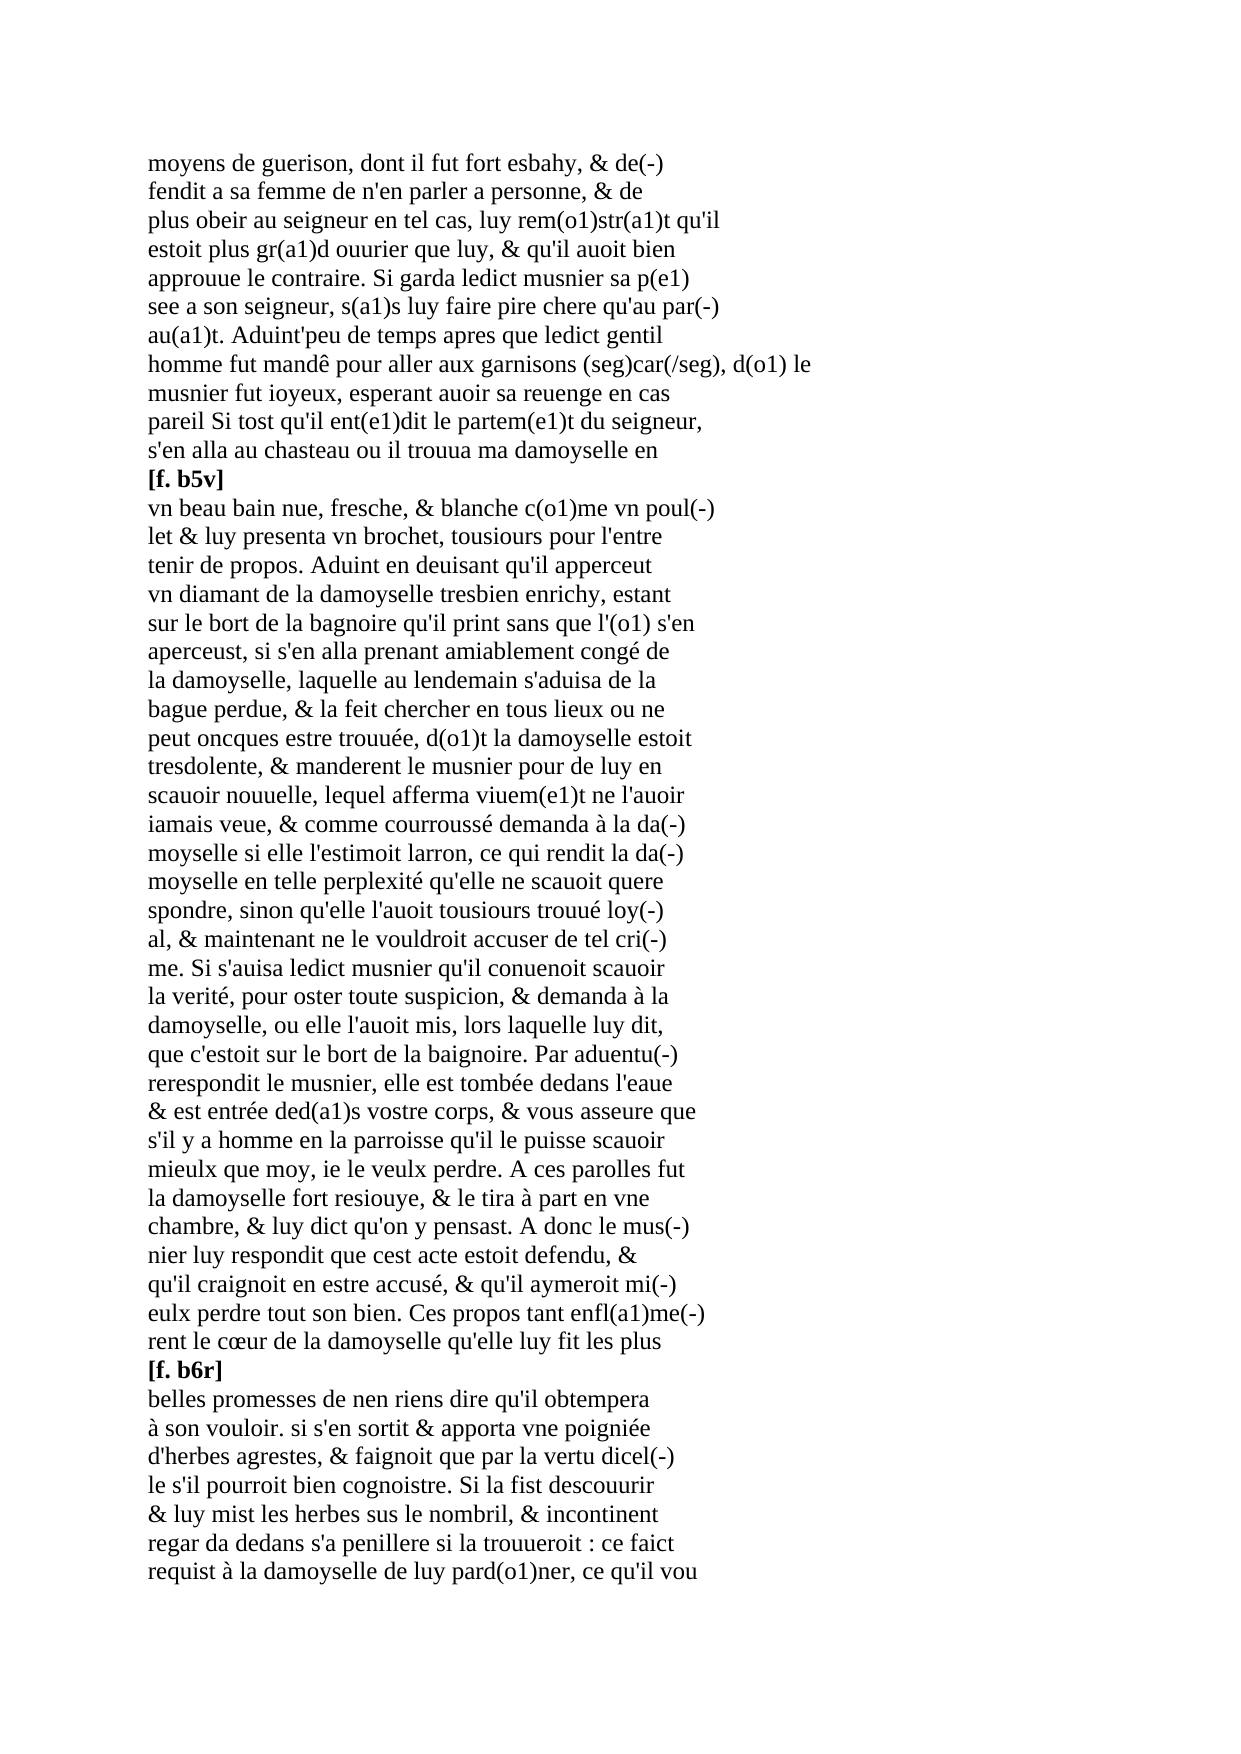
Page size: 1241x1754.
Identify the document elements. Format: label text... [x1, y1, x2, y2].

text moyens de guerison, dont il fut fort esbahy, & de(-) fendit a sa femme de n'en parler a personne, & de plus obeir au seigneur en tel cas, luy rem(o1)str(a1)t qu'il estoit plus gr(a1)d ouurier que luy, & qu'il auoit bien approuue le contraire. Si garda ledict musnier sa p(e1) see a son seigneur, s(a1)s luy faire pire chere qu'au par(-) au(a1)t. Aduint'peu de temps apres que ledict gentil homme fut mandê pour aller aux garnisons (seg)car(/seg), d(o1) le musnier fut ioyeux, esperant auoir sa reuenge en cas pareil Si tost qu'il ent(e1)dit le partem(e1)t du seigneur, s'en alla au chasteau ou il trouua ma damoyselle en [f. b5v] vn beau bain nue, fresche, & blanche c(o1)me vn poul(-) let & luy presenta vn brochet, tousiours pour l'entre tenir de propos. Aduint en deuisant qu'il apperceut vn diamant de la damoyselle tresbien enrichy, estant sur le bort de la bagnoire qu'il print sans que l'(o1) s'en aperceust, si s'en alla prenant amiablement congé de la damoyselle, laquelle au lendemain s'aduisa de la bague perdue, & la feit chercher en tous lieux ou ne peut oncques estre trouuée, d(o1)t la damoyselle estoit tresdolente, & manderent le musnier pour de luy en scauoir nouuelle, lequel afferma viuem(e1)t ne l'auoir iamais veue, & comme courroussé demanda à la da(-) moyselle si elle l'estimoit larron, ce qui rendit la da(-) moyselle en telle perplexité qu'elle ne scauoit quere spondre, sinon qu'elle l'auoit tousiours trouué loy(-) al, & maintenant ne le vouldroit accuser de tel cri(-) me. Si s'auisa ledict musnier qu'il conuenoit scauoir la verité, pour oster toute suspicion, & demanda à la damoyselle, ou elle l'auoit mis, lors laquelle luy dit, que c'estoit sur le bort de la baignoire. Par aduentu(-) rerespondit le musnier, elle est tombée dedans l'eaue & est entrée ded(a1)s vostre corps, & vous asseure que s'il y a homme en la parroisse qu'il le puisse scauoir mieulx que moy, ie le veulx perdre. A ces parolles fut la damoyselle fort resiouye, & le tira à part en vne chambre, & luy dict qu'on y pensast. A donc le mus(-) nier luy respondit que cest acte estoit defendu, & qu'il craignoit en estre accusé, & qu'il aymeroit mi(-) eulx perdre tout son bien. Ces propos tant enfl(a1)me(-) rent le cœur de la damoyselle qu'elle luy fit les plus [f. b6r] belles promesses de nen riens dire qu'il obtempera à son vouloir. si s'en sortit & apporta vne poigniée d'herbes agrestes, & faignoit que par la vertu dicel(-) le s'il pourroit bien cognoistre. Si la fist descouurir & luy mist les herbes sus le nombril, & incontinent regar da dedans s'a penillere si la trouueroit : ce faict requist à la damoyselle de luy pard(o1)ner, ce qu'il vou [148, 148, 1093, 1585]
